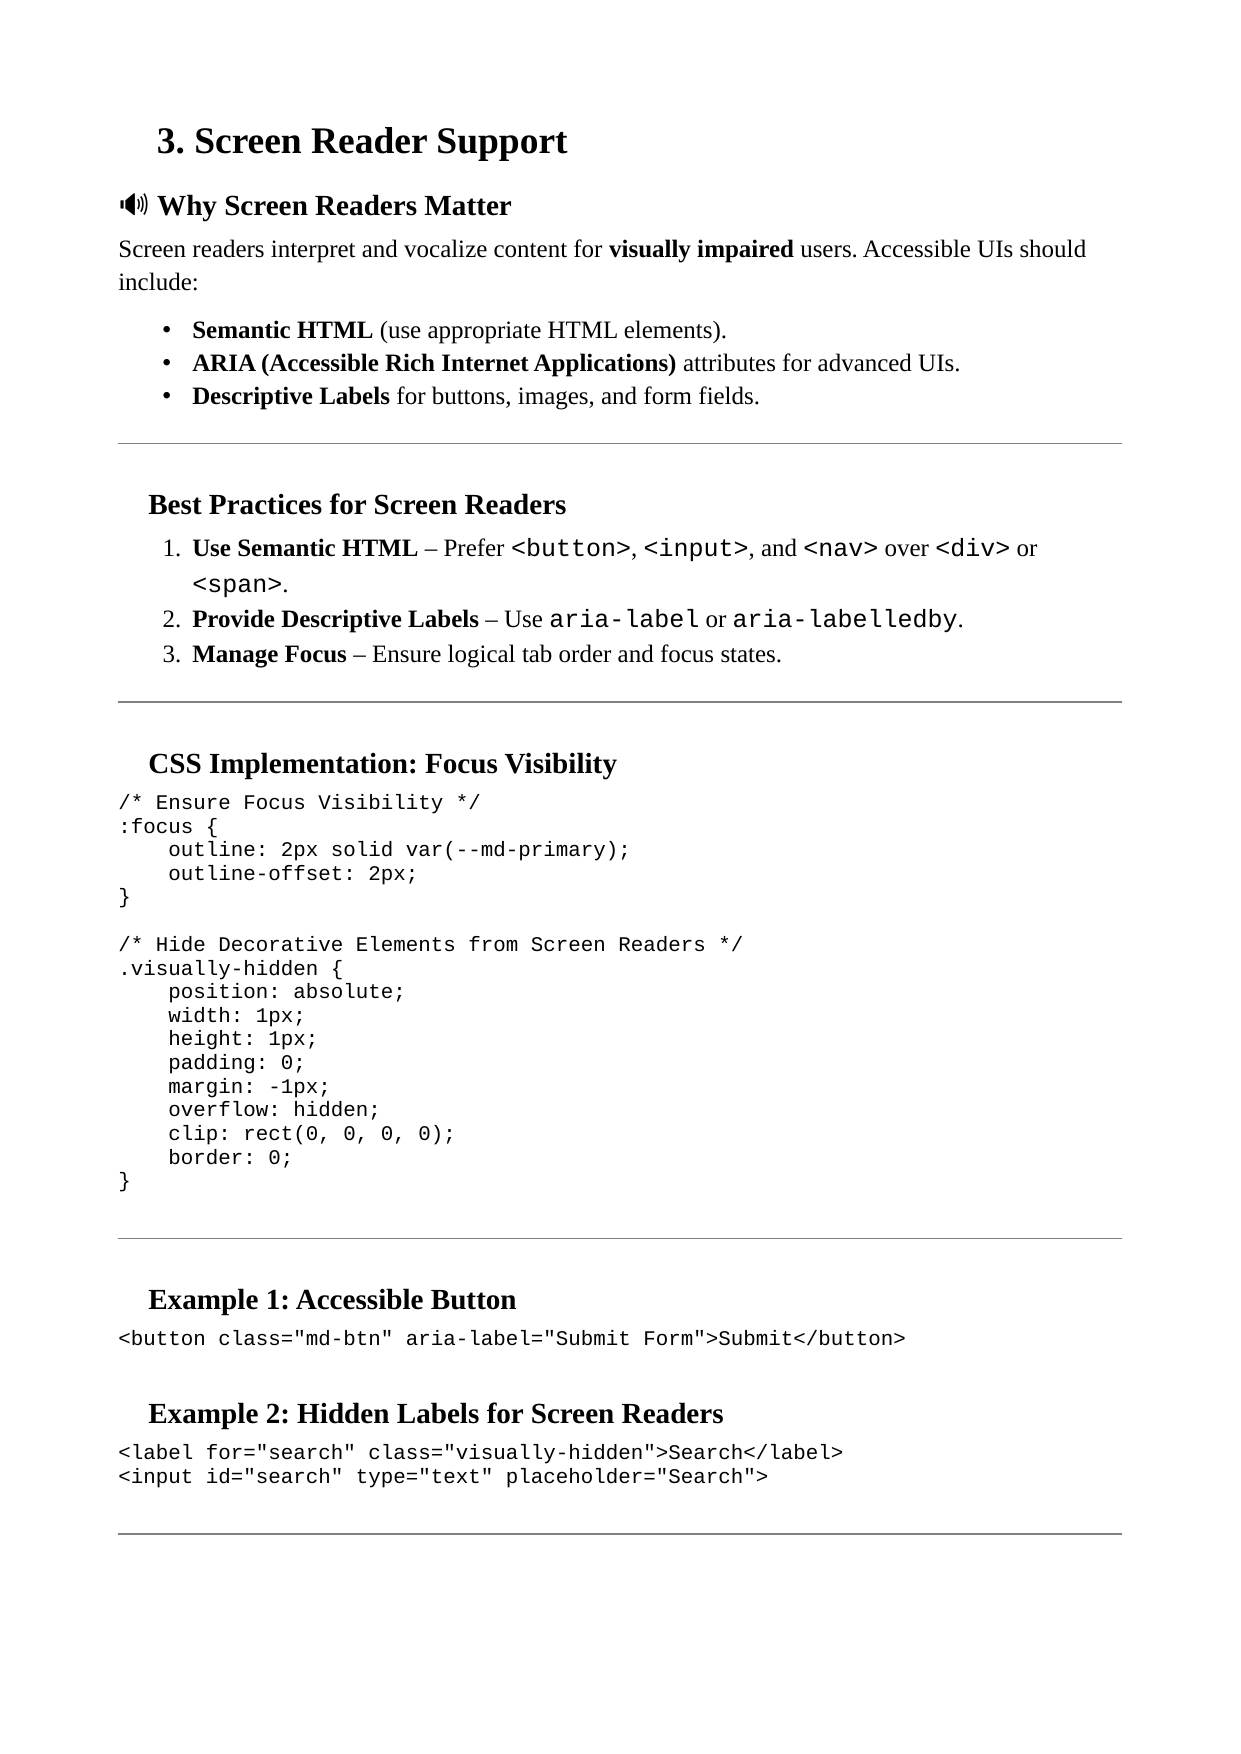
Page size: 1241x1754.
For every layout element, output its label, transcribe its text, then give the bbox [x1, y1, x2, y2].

text width: 1px; [118, 1005, 1122, 1028]
text outline: 2px solid var(--md-primary); [118, 839, 1122, 863]
text margin: -1px; [118, 1076, 1122, 1099]
subtitle 🔊 Why Screen Readers Matter [118, 188, 1122, 222]
list ARIA (Accessible Rich Internet Applications) attributes for advanced UIs. [162, 348, 1122, 377]
text overflow: hidden; [118, 1099, 1122, 1123]
list Provide Descriptive Labels – Use aria-label or aria-labelledby. [162, 604, 1122, 635]
text :focus { [118, 816, 1122, 839]
text <button class="md-btn" aria-label="Submit Form">Submit</button> [118, 1328, 1122, 1352]
list Descriptive Labels for buttons, images, and form fields. [162, 381, 1122, 410]
list Manage Focus – Ensure logical tab order and focus states. [162, 639, 1122, 668]
subtitle 📐 CSS Implementation: Focus Visibility [118, 746, 1122, 779]
text .visually-hidden { [118, 957, 1122, 981]
text } [118, 1170, 1122, 1194]
list Semantic HTML (use appropriate HTML elements). [162, 315, 1122, 344]
subtitle 📏 Example 1: Accessible Button [118, 1282, 1122, 1316]
list Use Semantic HTML – Prefer <button>, <input>, and <nav> over <div> or <span>. [162, 533, 1122, 599]
text Screen readers interpret and vocalize content for visually impaired users. Accessible UIs should include: [118, 234, 1122, 296]
text } [118, 887, 1122, 910]
text position: absolute; [118, 981, 1122, 1005]
subtitle ✅ 3. Screen Reader Support [118, 118, 1122, 161]
text <input id="search" type="text" placeholder="Search"> [118, 1466, 1122, 1489]
text padding: 0; [118, 1052, 1122, 1076]
text /* Hide Decorative Elements from Screen Readers */ [118, 934, 1122, 957]
text clip: rect(0, 0, 0, 0); [118, 1123, 1122, 1147]
text /* Ensure Focus Visibility */ [118, 792, 1122, 816]
text height: 1px; [118, 1028, 1122, 1052]
text outline-offset: 2px; [118, 863, 1122, 887]
subtitle 📐 Best Practices for Screen Readers [118, 487, 1122, 521]
subtitle 📏 Example 2: Hidden Labels for Screen Readers [118, 1396, 1122, 1429]
text <label for="search" class="visually-hidden">Search</label> [118, 1442, 1122, 1466]
text border: 0; [118, 1147, 1122, 1170]
